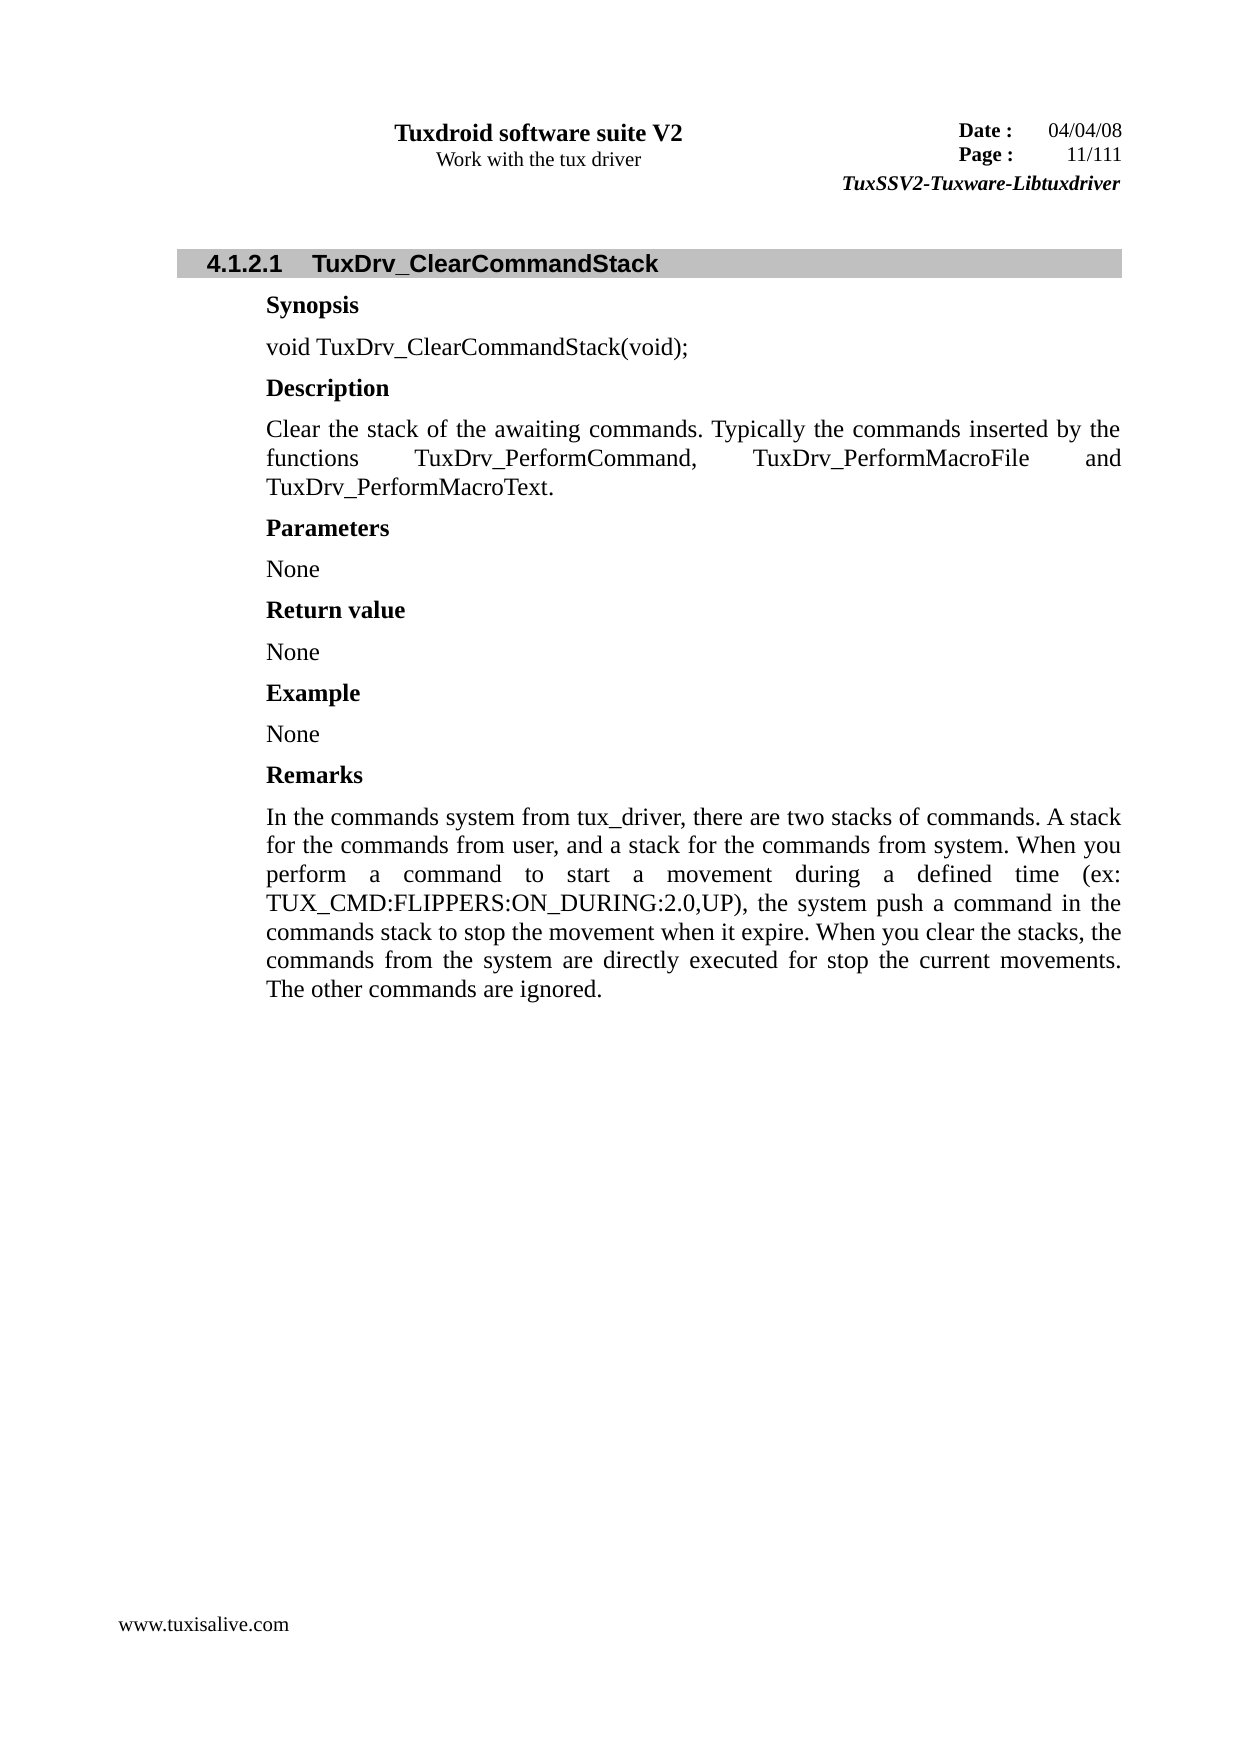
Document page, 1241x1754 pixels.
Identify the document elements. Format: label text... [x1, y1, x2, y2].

text Clear the stack of the awaiting commands. Typically the commands inserted by the functions TuxDrv_PerformCommand, TuxDrv_PerformMacroFile and TuxDrv_PerformMacroText. [266, 414, 1122, 501]
text Description [266, 373, 1122, 402]
text None [266, 637, 1122, 666]
text Remarks [266, 761, 1122, 789]
text None [266, 719, 1122, 748]
text Example [266, 678, 1122, 707]
text None [266, 554, 1122, 583]
text In the commands system from tux_driver, there are two stacks of commands. A stack for the commands from user, and a stack for the commands from system. When you perform a command to start a movement during a defined time (ex: TUX_CMD:FLIPPERS:ON_DURING:2.0,UP), the system push a command in the commands stack to stop the movement when it expire. When you clear the stacks, the commands from the system are directly executed for stop the current movements. The other commands are ignored. [266, 802, 1122, 1003]
text Synopsis [266, 291, 1122, 319]
subtitle TuxDrv_ClearCommandStack [177, 249, 1122, 278]
text void TuxDrv_ClearCommandStack(void); [266, 332, 1122, 361]
text Parameters [266, 513, 1122, 542]
text Return value [266, 596, 1122, 624]
